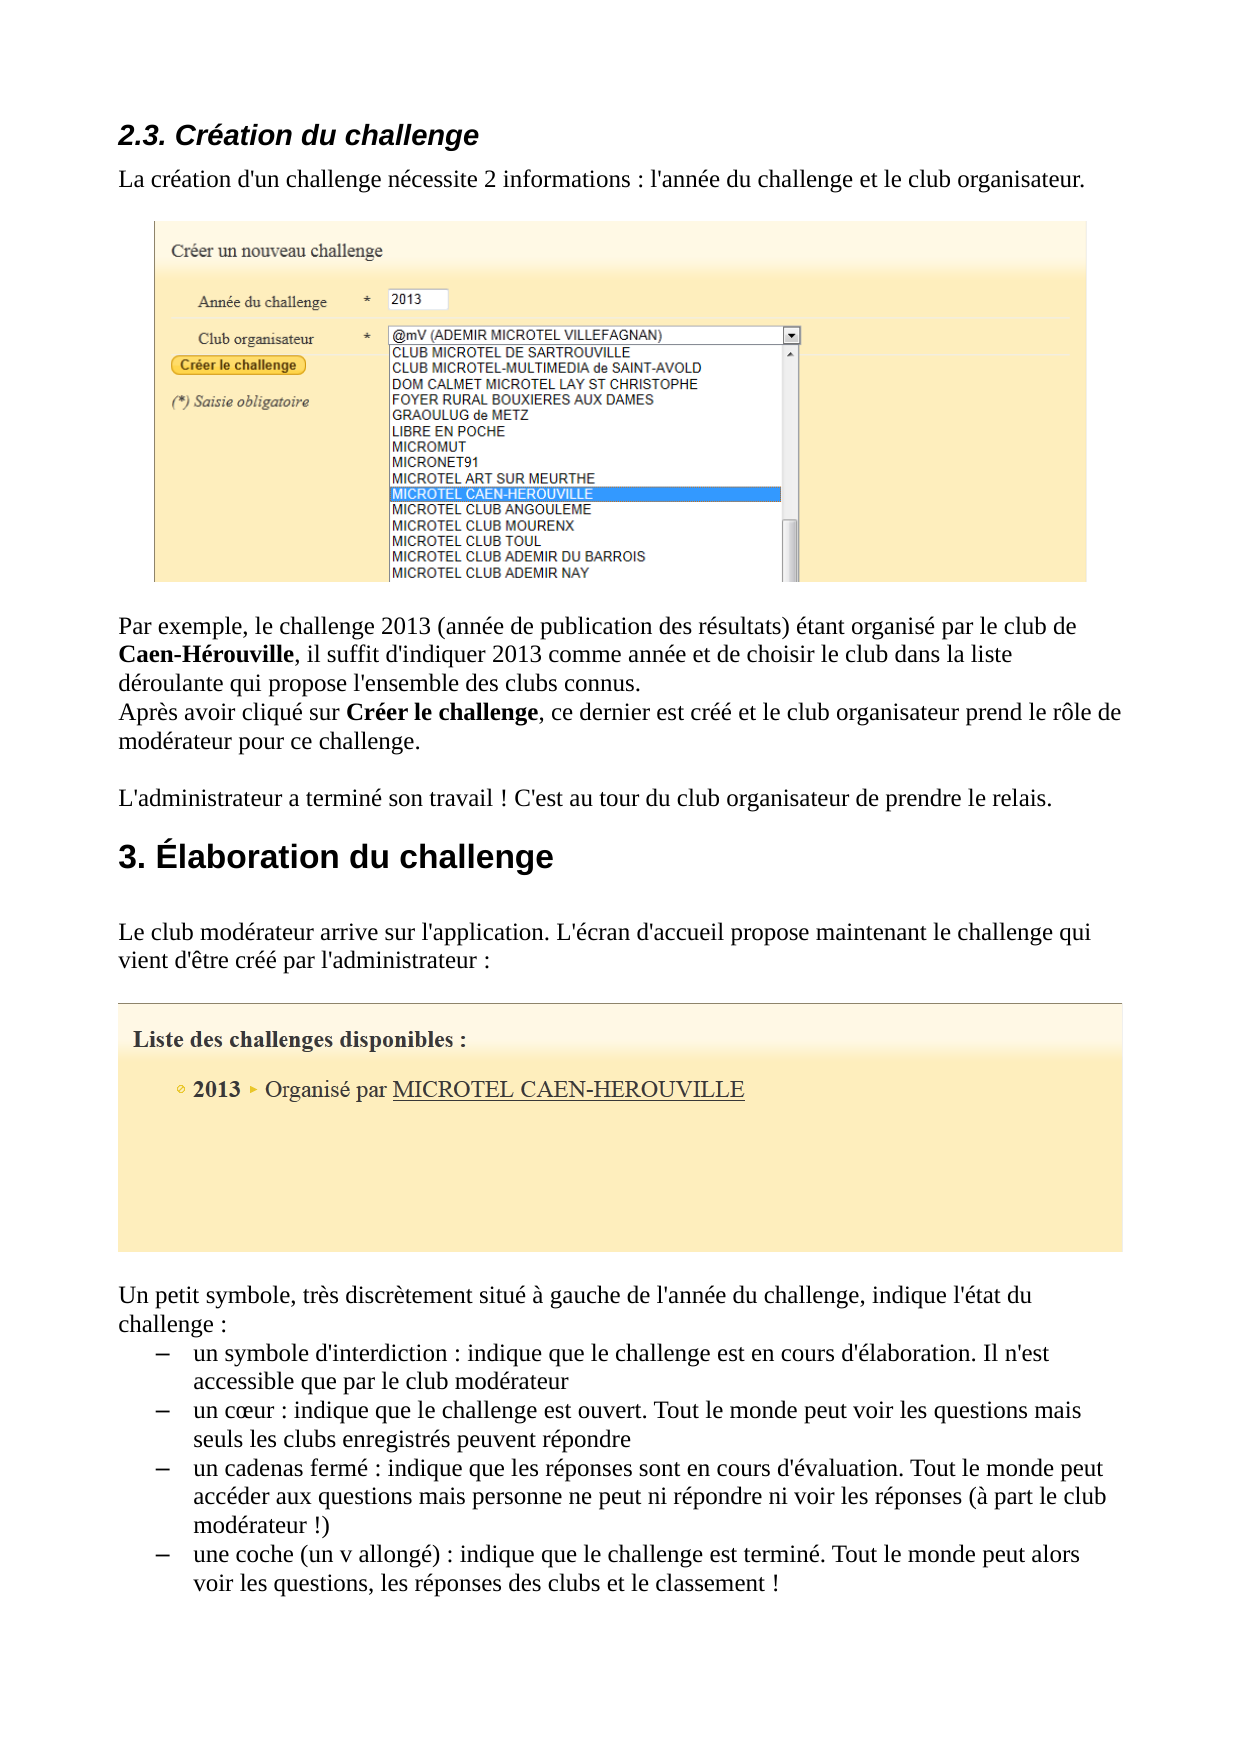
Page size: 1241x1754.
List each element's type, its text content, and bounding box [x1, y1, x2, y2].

subtitle 2.3. Création du challenge [118, 118, 1122, 152]
text Un petit symbole, très discrètement situé à gauche de l'année du challenge, indique l'état du challenge : [118, 1280, 1122, 1338]
text Le club modérateur arrive sur l'application. L'écran d'accueil propose maintenant le challenge qui vient d'être créé par l'administrateur : [118, 917, 1122, 974]
text Après avoir cliqué sur Créer le challenge, ce dernier est créé et le club organisateur prend le rôle de modérateur pour ce challenge. [118, 697, 1122, 754]
text La création d'un challenge nécessite 2 informations : l'année du challenge et le club organisateur. [118, 164, 1122, 193]
list un cœur : indique que le challenge est ouvert. Tout le monde peut voir les questions mais seuls les clubs enregistrés peuvent répondre [156, 1395, 1122, 1453]
subtitle 3. Élaboration du challenge [118, 837, 1122, 876]
list un symbole d'interdiction : indique que le challenge est en cours d'élaboration. Il n'est accessible que par le club modérateur [156, 1338, 1122, 1395]
text L'administrateur a terminé son travail ! C'est au tour du club organisateur de prendre le relais. [118, 783, 1122, 812]
list un cadenas fermé : indique que les réponses sont en cours d'évaluation. Tout le monde peut accéder aux questions mais personne ne peut ni répondre ni voir les réponses (à part le club modérateur !) [156, 1453, 1122, 1539]
text Par exemple, le challenge 2013 (année de publication des résultats) étant organisé par le club de Caen-Hérouville, il suffit d'indiquer 2013 comme année et de choisir le club dans la liste déroulante qui propose l'ensemble des clubs connus. [118, 611, 1122, 697]
list une coche (un v allongé) : indique que le challenge est terminé. Tout le monde peut alors voir les questions, les réponses des clubs et le classement ! [156, 1539, 1122, 1596]
